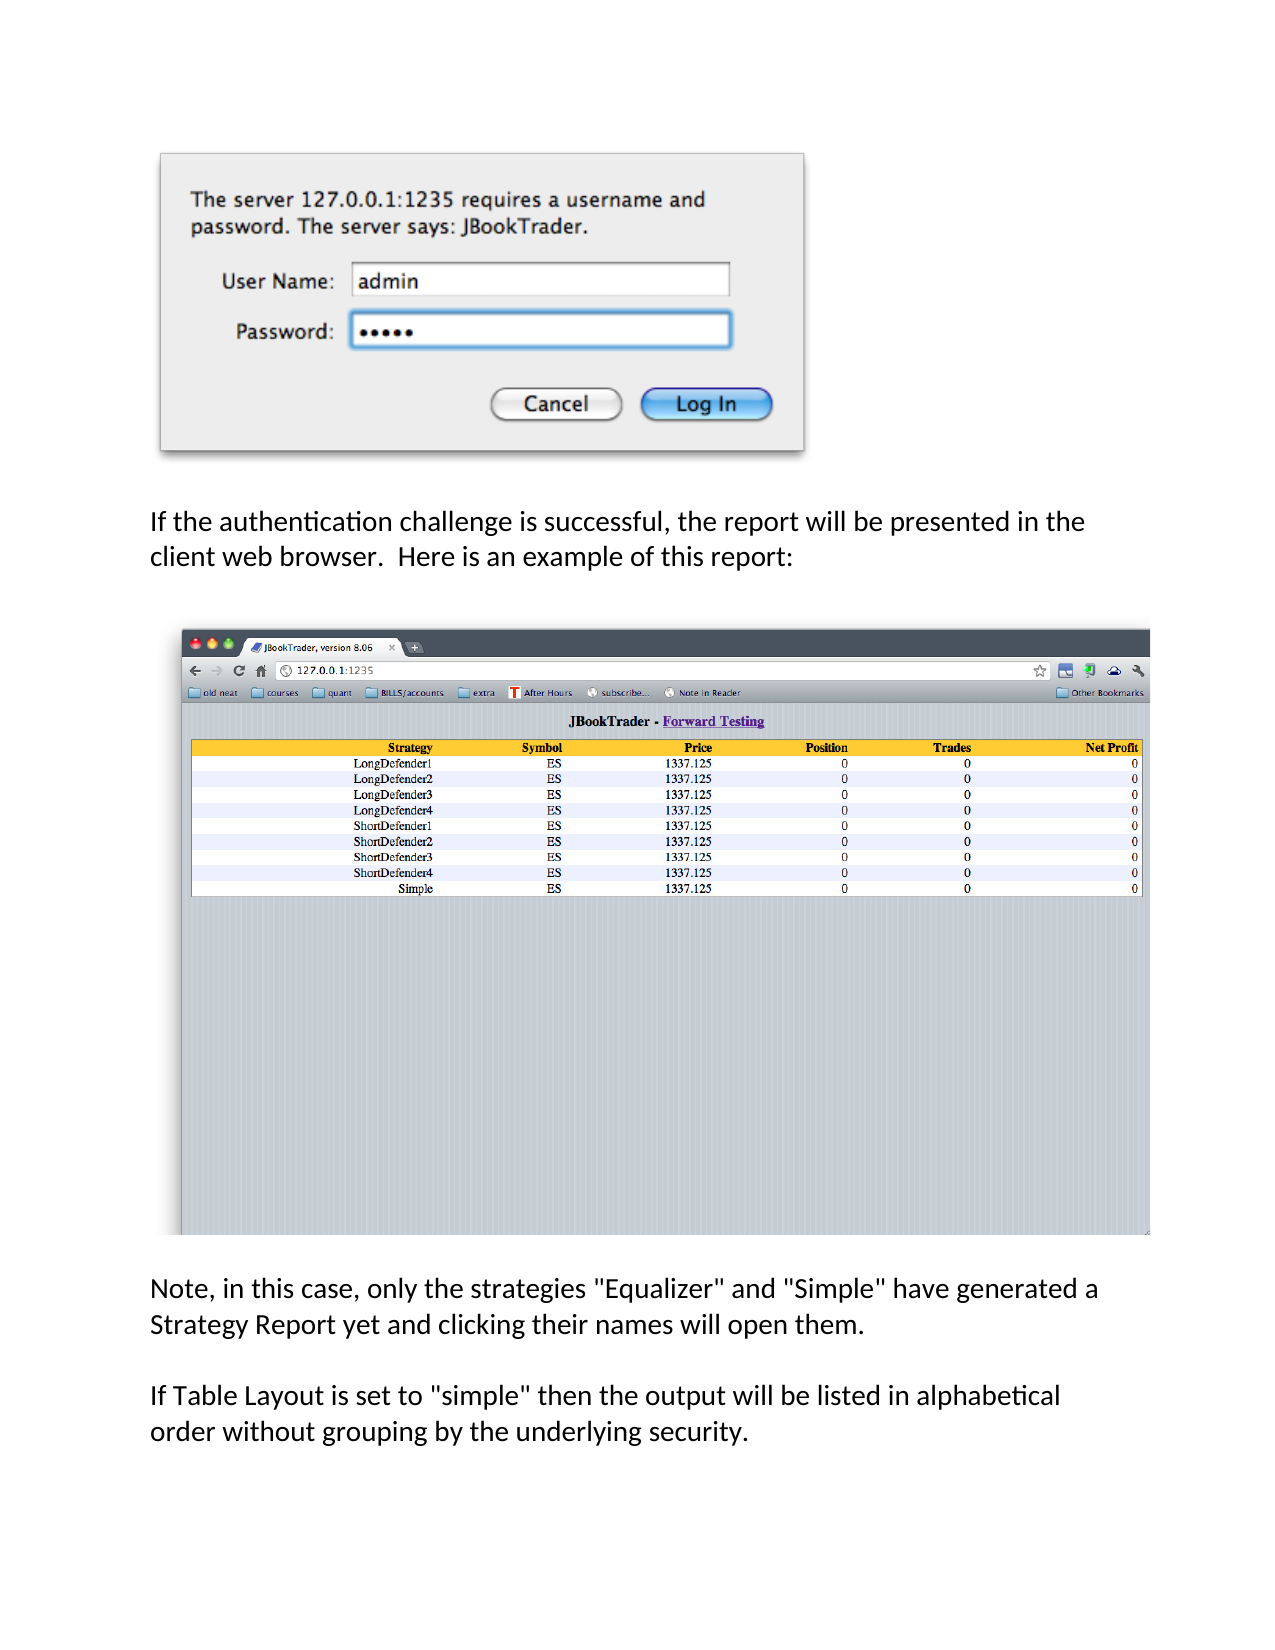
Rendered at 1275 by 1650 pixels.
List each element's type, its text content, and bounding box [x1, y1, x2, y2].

text If Table Layout is set to "simple" then the output will be listed in alphabetical order without grouping by the underlying security. [150, 1377, 1125, 1448]
picture [150, 609, 1150, 1235]
text Note, in this case, only the strategies "Equalizer" and "Simple" have generated a Strategy Report yet and clicking their names will open them. [150, 1270, 1125, 1342]
picture [150, 150, 814, 468]
text If the authentication challenge is successful, the report will be presented in the client web browser. Here is an example of this report: [150, 503, 1125, 574]
